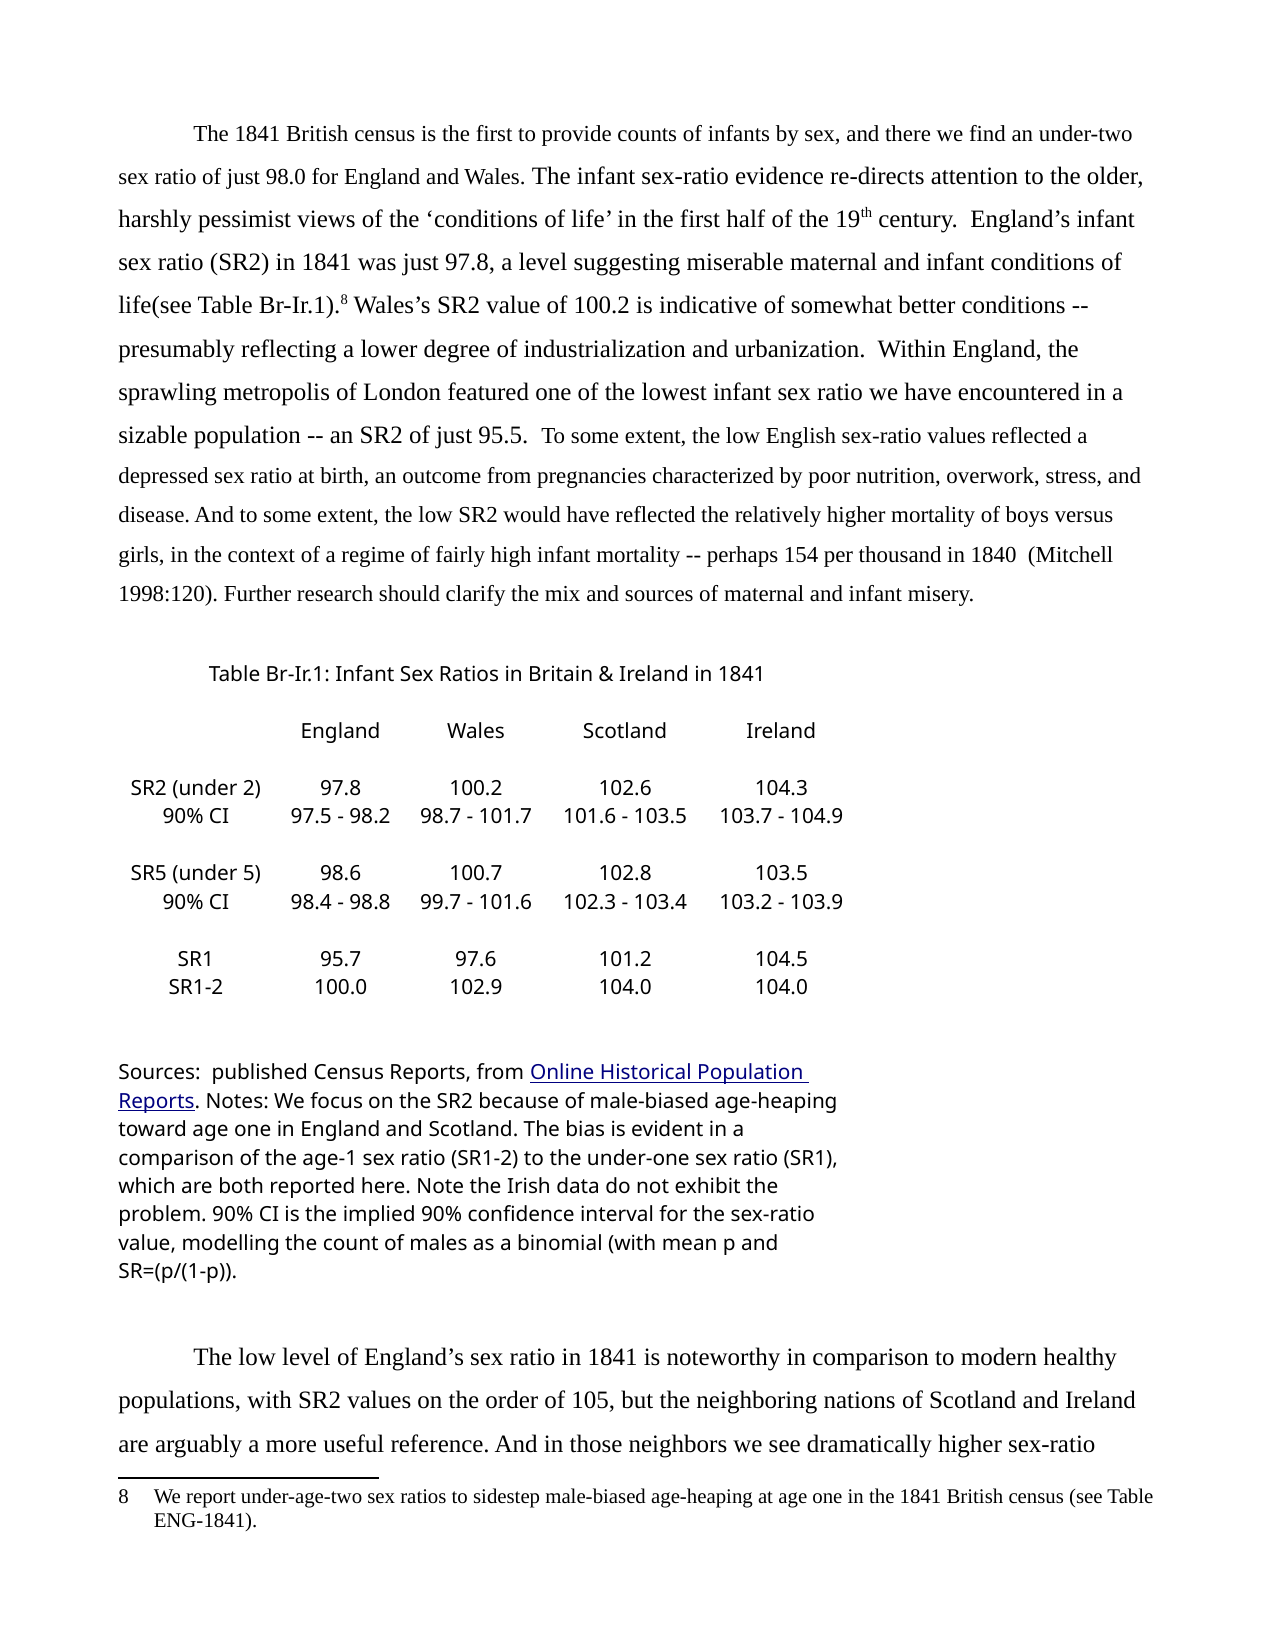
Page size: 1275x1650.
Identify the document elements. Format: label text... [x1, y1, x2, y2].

table_cell [115, 745, 276, 773]
table_cell SR5 (under 5) [115, 858, 276, 887]
table_cell [115, 915, 276, 944]
table_cell [703, 688, 859, 716]
table_cell 104.3 [703, 773, 859, 801]
table_cell 98.6 [276, 858, 404, 887]
text The low level of England’s sex ratio in 1841 is noteworthy in comparison to modern healthy populations, with SR2 values on the order of 105, but the neighboring nations of Scotland and Ireland are arguably a more useful reference. And in those neighbors we see dramatically higher sex-ratio [118, 1342, 1157, 1457]
table_cell 102.9 [405, 972, 547, 1001]
table_cell [276, 830, 404, 858]
table_cell [547, 1001, 703, 1029]
table_cell [703, 745, 859, 773]
table_cell [115, 716, 276, 744]
table_cell 97.5 - 98.2 [276, 801, 404, 830]
table_cell [276, 915, 404, 944]
table_cell 98.7 - 101.7 [405, 801, 547, 830]
table_cell Ireland [703, 716, 859, 744]
table_cell [405, 745, 547, 773]
table_cell 101.6 - 103.5 [547, 801, 703, 830]
table_cell SR2 (under 2) [115, 773, 276, 801]
table_cell 100.0 [276, 972, 404, 1001]
table_cell [276, 1001, 404, 1029]
text The 1841 British census is the first to provide counts of infants by sex, and there we find an under-two sex ratio of just 98.0 for England and Wales. The infant sex-ratio evidence re-directs attention to the older, harshly pessimist views of the ‘conditions of life’ in the first half of the 19th century. England’s infant sex ratio (SR2) in 1841 was just 97.8, a level suggesting miserable maternal and infant conditions of life(see Table Br-Ir.1). Wales’s SR2 value of 100.2 is indicative of somewhat better conditions -- presumably reflecting a lower degree of industrialization and urbanization. Within England, the sprawling metropolis of London featured one of the lowest infant sex ratio we have encountered in a sizable population -- an SR2 of just 95.5. To some extent, the low English sex-ratio values reflected a depressed sex ratio at birth, an outcome from pregnancies characterized by poor nutrition, overwork, stress, and disease. And to some extent, the low SR2 would have reflected the relatively higher mortality of boys versus girls, in the context of a regime of fairly high infant mortality -- perhaps 154 per thousand in 1840 (Mitchell 1998:120). Further research should clarify the mix and sources of maternal and infant misery. [118, 118, 1157, 607]
text We report under-age-two sex ratios to sidestep male-biased age-heaping at age one in the 1841 British census (see Table ENG-1841). [118, 1484, 1157, 1532]
table_cell [405, 688, 547, 716]
table_cell Sources: published Census Reports, from Online Historical Population Reports. Notes: We focus on the SR2 because of male-biased age-heaping toward age one in England and Scotland. The bias is evident in a comparison of the age-1 sex ratio (SR1-2) to the under-one sex ratio (SR1), which are both reported here. Note the Irish data do not exhibit the problem. 90% CI is the implied 90% confidence interval for the sex-ratio value, modelling the count of males as a binomial (with mean p and SR=(p/(1-p)). [115, 1058, 859, 1285]
table_cell 98.4 - 98.8 [276, 887, 404, 915]
table_cell England [276, 716, 404, 744]
table_cell Wales [405, 716, 547, 744]
table_cell [703, 1029, 859, 1057]
table_cell 99.7 - 101.6 [405, 887, 547, 915]
table_cell [115, 830, 276, 858]
table_cell Scotland [547, 716, 703, 744]
table_cell [703, 1001, 859, 1029]
table_cell 90% CI [115, 801, 276, 830]
table_cell SR1 [115, 944, 276, 972]
table_cell [115, 1001, 276, 1029]
table_cell 97.8 [276, 773, 404, 801]
table_cell 103.2 - 103.9 [703, 887, 859, 915]
table_cell [547, 830, 703, 858]
table_cell 104.0 [547, 972, 703, 1001]
table_cell SR1-2 [115, 972, 276, 1001]
table_cell [405, 1029, 547, 1057]
table_cell [547, 745, 703, 773]
table_cell [703, 915, 859, 944]
table_cell [276, 1029, 404, 1057]
table_cell 104.0 [703, 972, 859, 1001]
table_cell 102.6 [547, 773, 703, 801]
table_cell 102.3 - 103.4 [547, 887, 703, 915]
table_cell [547, 688, 703, 716]
table_cell [405, 915, 547, 944]
table_cell 100.7 [405, 858, 547, 887]
table_header Table Br-Ir.1: Infant Sex Ratios in Britain & Ireland in 1841 [115, 659, 859, 688]
table_cell [703, 830, 859, 858]
table_cell [115, 1029, 276, 1057]
table_cell [115, 688, 276, 716]
table_cell 100.2 [405, 773, 547, 801]
table_cell 103.7 - 104.9 [703, 801, 859, 830]
table_cell 95.7 [276, 944, 404, 972]
table_cell 103.5 [703, 858, 859, 887]
table_cell [405, 830, 547, 858]
table_cell [276, 688, 404, 716]
table_cell [405, 1001, 547, 1029]
table_cell 97.6 [405, 944, 547, 972]
table_cell [547, 915, 703, 944]
table_cell [276, 745, 404, 773]
table_cell 90% CI [115, 887, 276, 915]
table_cell [547, 1029, 703, 1057]
table_cell 102.8 [547, 858, 703, 887]
table_cell 104.5 [703, 944, 859, 972]
table_cell 101.2 [547, 944, 703, 972]
